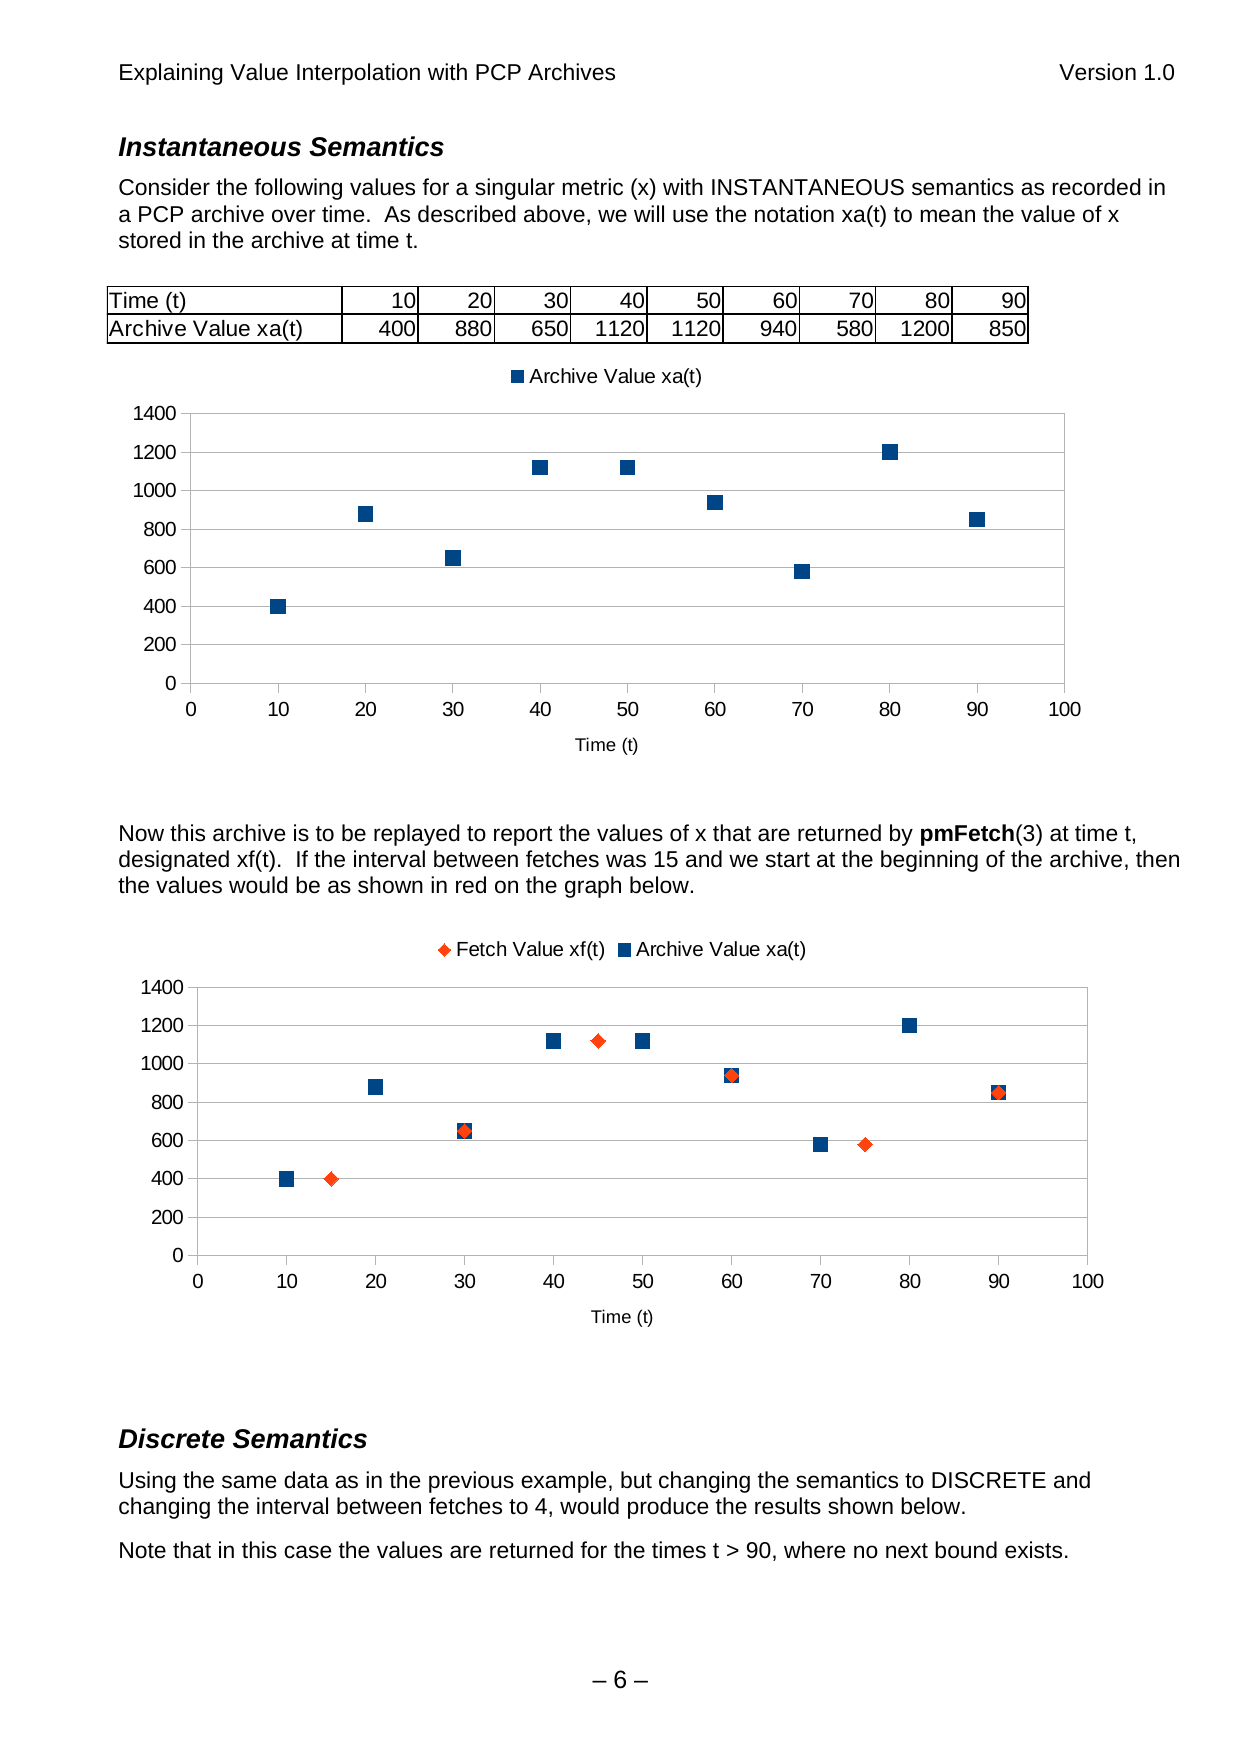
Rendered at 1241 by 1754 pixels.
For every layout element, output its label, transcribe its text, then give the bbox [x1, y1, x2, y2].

text Now this archive is to be replayed to report the values of x that are returned by pmFetch(3) at time t, designated xf(t). If the interval between fetches was 15 and we start at the beginning of the archive, then the values would be as shown in red on the graph below. [118, 271, 1181, 899]
subtitle Instantaneous Semantics [118, 131, 1181, 162]
subtitle Discrete Semantics [118, 1423, 1181, 1454]
text Note that in this case the values are returned for the times t > 90, where no next bound exists. [118, 1537, 1181, 1563]
text Consider the following values for a singular metric (x) with INSTANTANEOUS semantics as recorded in a PCP archive over time. As described above, we will use the notation xa(t) to mean the value of x stored in the archive at time t. [118, 174, 1181, 253]
text Using the same data as in the previous example, but changing the semantics to DISCRETE and changing the interval between fetches to 4, would produce the results shown below. [118, 1467, 1181, 1519]
